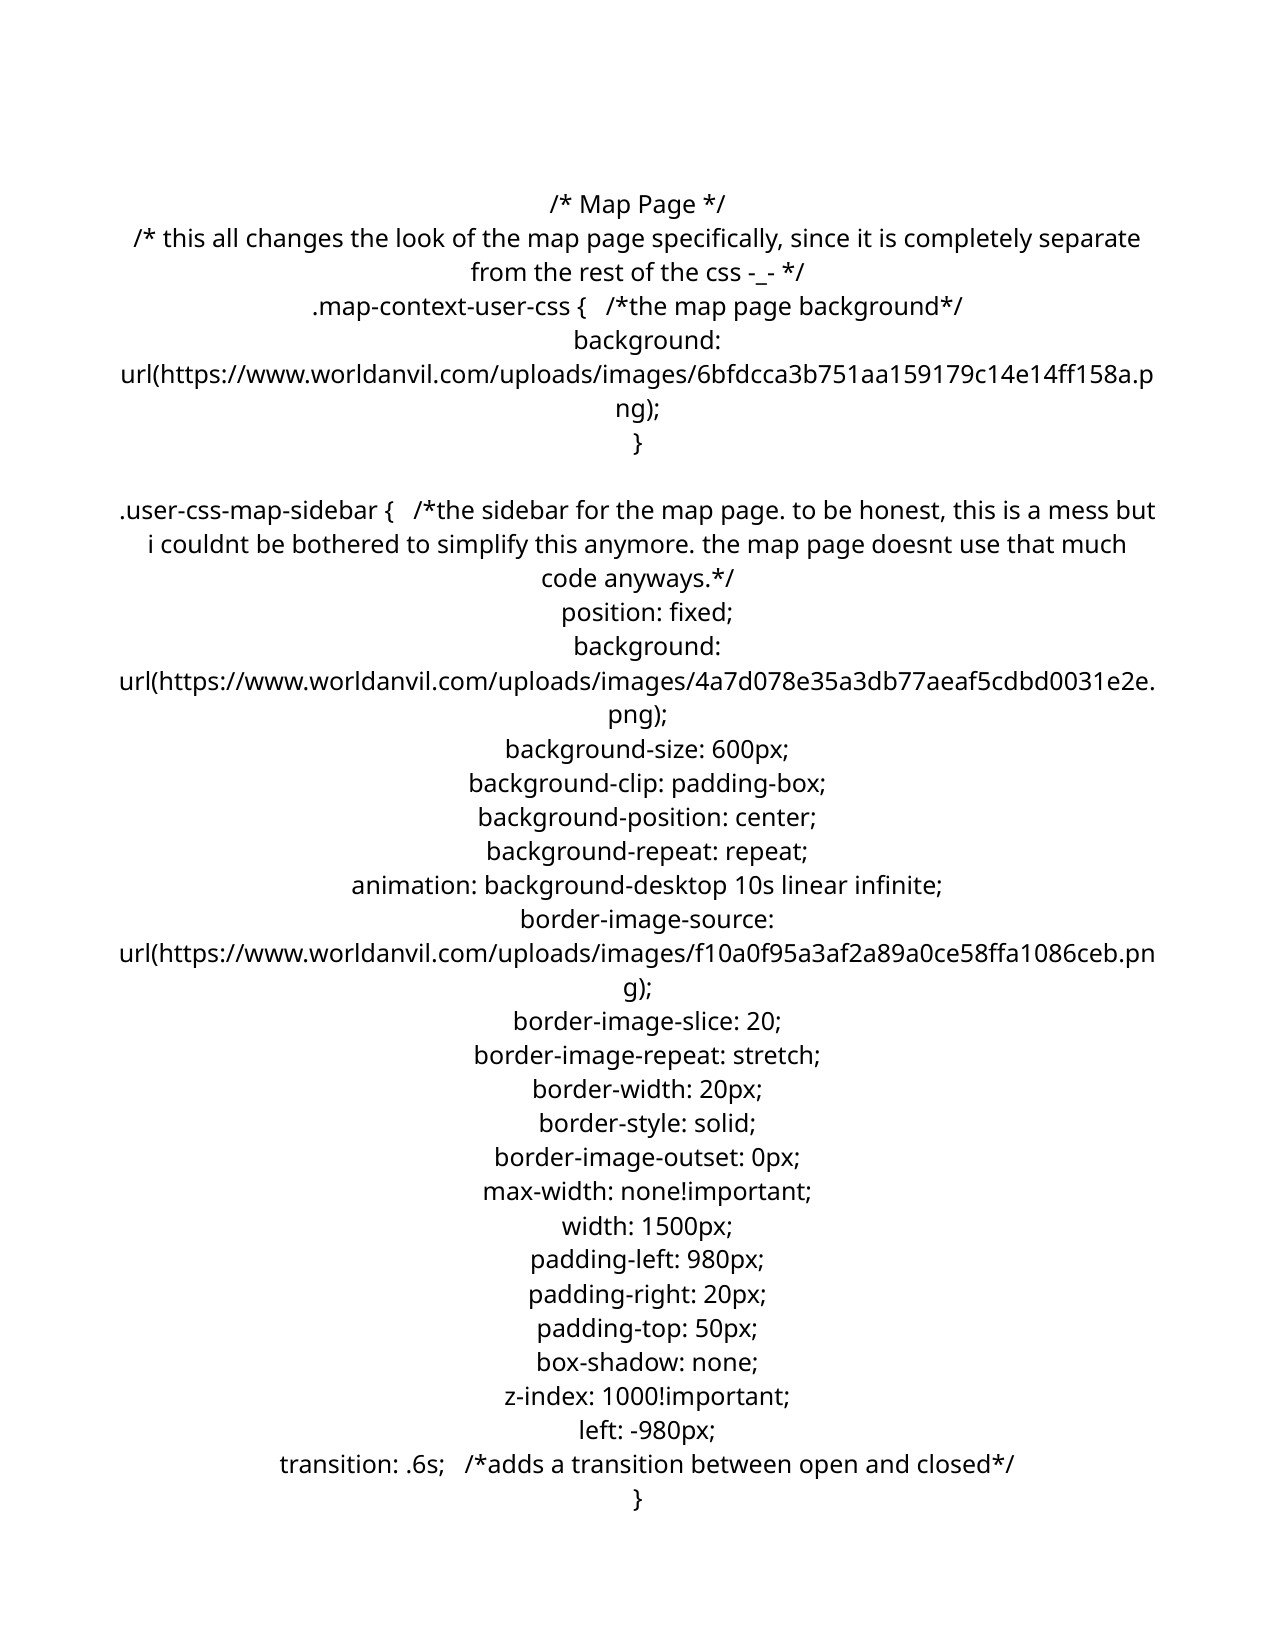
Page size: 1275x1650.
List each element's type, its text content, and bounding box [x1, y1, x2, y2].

text background: url(https://www.worldanvil.com/uploads/images/4a7d078e35a3db77aeaf5cdbd0031e2e.png); [118, 629, 1157, 731]
text /* this all changes the look of the map page specifically, since it is completely separate from the rest of the css -_- */ [118, 220, 1157, 288]
text border-style: solid; [118, 1106, 1157, 1140]
text border-image-source: url(https://www.worldanvil.com/uploads/images/f10a0f95a3af2a89a0ce58ffa1086ceb.png); [118, 902, 1157, 1004]
text max-width: none!important; [118, 1174, 1157, 1208]
text border-image-outset: 0px; [118, 1140, 1157, 1174]
text width: 1500px; [118, 1208, 1157, 1242]
text border-image-repeat: stretch; [118, 1038, 1157, 1072]
text animation: background-desktop 10s linear infinite; [118, 867, 1157, 902]
text padding-right: 20px; [118, 1276, 1157, 1310]
text box-shadow: none; [118, 1344, 1157, 1378]
text } [118, 1481, 1157, 1515]
text transition: .6s; /*adds a transition between open and closed*/ [118, 1447, 1157, 1481]
text border-width: 20px; [118, 1072, 1157, 1106]
text } [118, 425, 1157, 459]
text background-position: center; [118, 799, 1157, 833]
text z-index: 1000!important; [118, 1378, 1157, 1412]
text padding-top: 50px; [118, 1310, 1157, 1344]
text position: fixed; [118, 595, 1157, 629]
text left: -980px; [118, 1412, 1157, 1447]
text background: url(https://www.worldanvil.com/uploads/images/6bfdcca3b751aa159179c14e14ff158a.png); [118, 322, 1157, 425]
text /* Map Page */ [118, 186, 1157, 220]
text border-image-slice: 20; [118, 1004, 1157, 1038]
text .user-css-map-sidebar { /*the sidebar for the map page. to be honest, this is a mess but i couldnt be bothered to simplify this anymore. the map page doesnt use that much code anyways.*/ [118, 493, 1157, 595]
text padding-left: 980px; [118, 1242, 1157, 1276]
text background-size: 600px; [118, 731, 1157, 765]
text background-repeat: repeat; [118, 833, 1157, 867]
text background-clip: padding-box; [118, 765, 1157, 799]
text .map-context-user-css { /*the map page background*/ [118, 288, 1157, 322]
